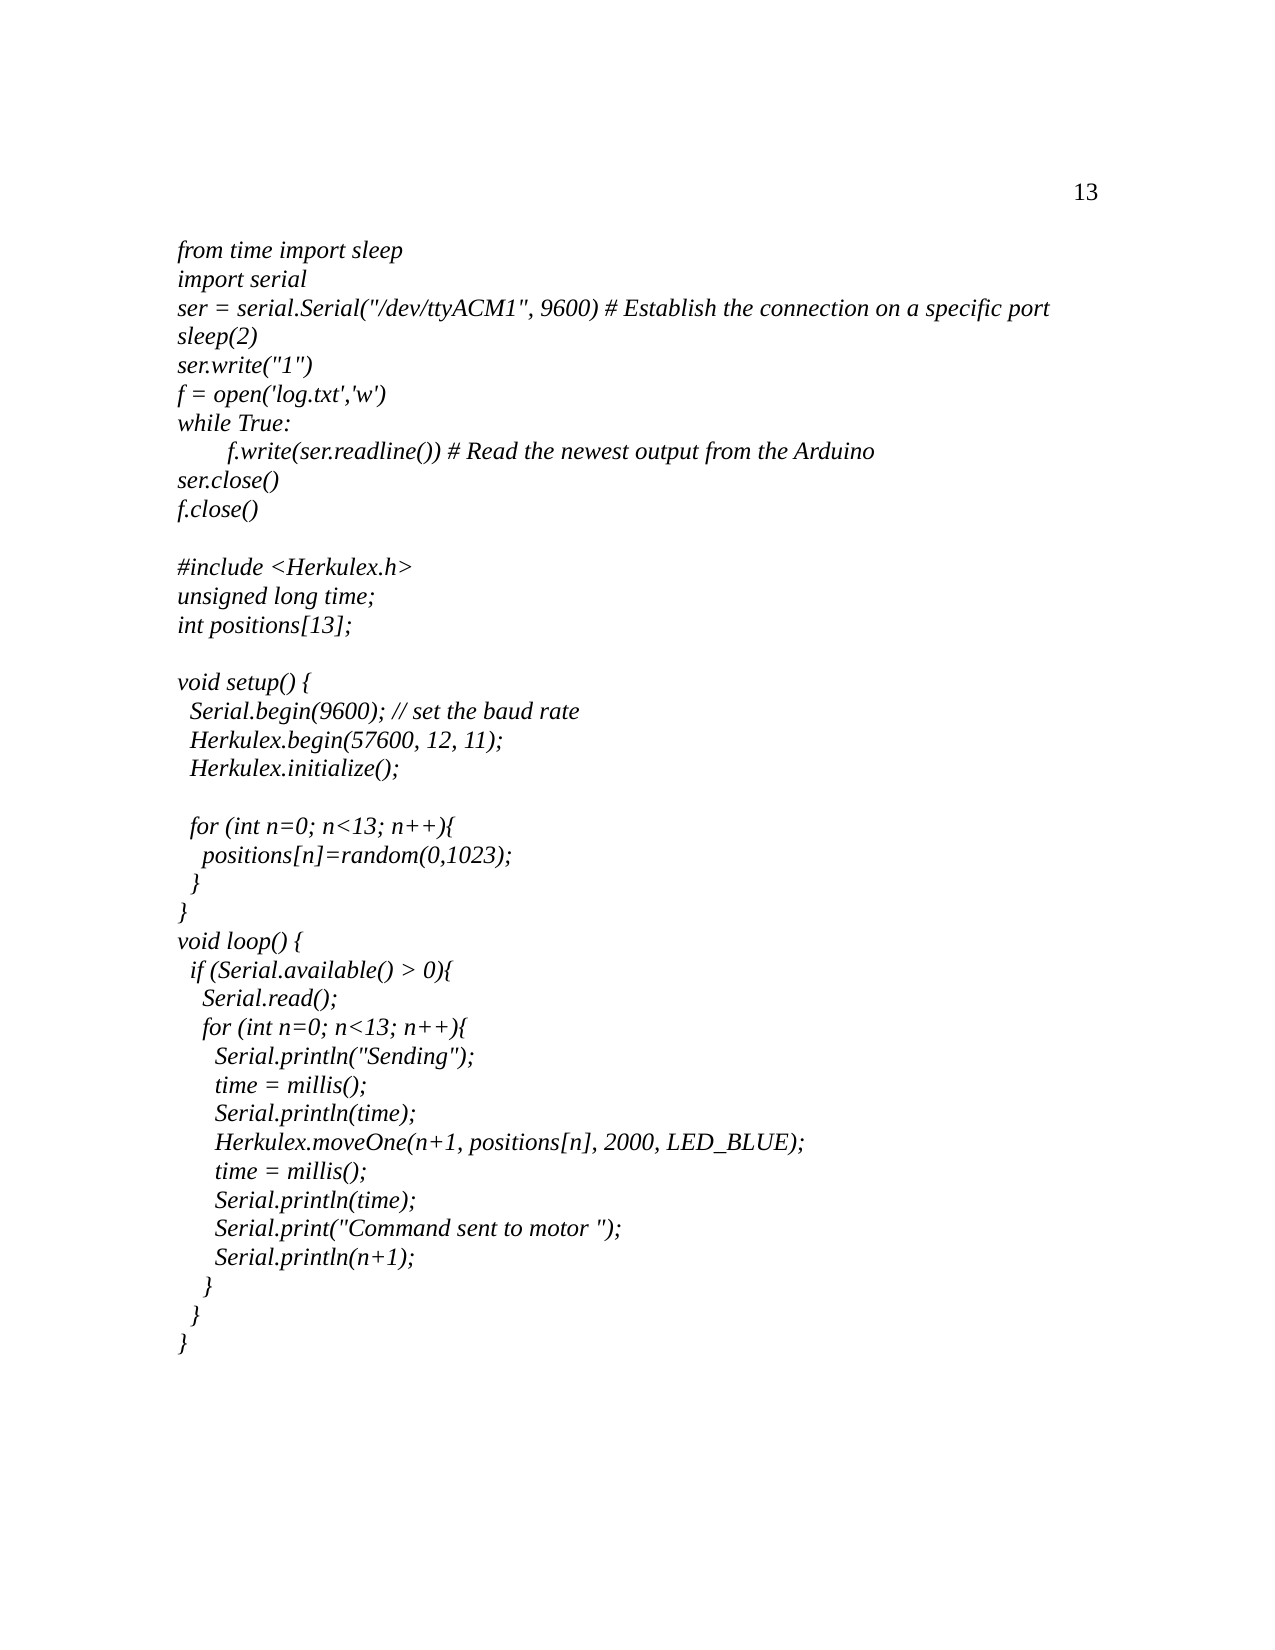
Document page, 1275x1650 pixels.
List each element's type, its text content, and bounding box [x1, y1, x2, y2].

text for (int n=0; n<13; n++){ [177, 1012, 1098, 1041]
text time = millis(); [177, 1070, 1098, 1098]
text Serial.read(); [177, 983, 1098, 1012]
text } [177, 1328, 1098, 1357]
text void setup() { [177, 667, 1098, 696]
text #include <Herkulex.h> [177, 552, 1098, 581]
text int positions[13]; [177, 610, 1098, 638]
text f.close() [177, 494, 1098, 523]
text if (Serial.available() > 0){ [177, 955, 1098, 983]
text Serial.println(time); [177, 1185, 1098, 1213]
text Herkulex.initialize(); [177, 753, 1098, 782]
text while True: [177, 408, 1098, 436]
text for (int n=0; n<13; n++){ [177, 811, 1098, 840]
text f = open('log.txt','w') [177, 379, 1098, 408]
text Serial.begin(9600); // set the baud rate [177, 696, 1098, 725]
text Herkulex.moveOne(n+1, positions[n], 2000, LED_BLUE); [177, 1127, 1098, 1156]
text } [177, 1271, 1098, 1300]
text Herkulex.begin(57600, 12, 11); [177, 725, 1098, 753]
text unsigned long time; [177, 581, 1098, 610]
text Serial.print("Command sent to motor "); [177, 1213, 1098, 1242]
text sleep(2) [177, 321, 1098, 350]
text void loop() { [177, 926, 1098, 955]
text } [177, 1300, 1098, 1328]
text ser = serial.Serial("/dev/ttyACM1", 9600) # Establish the connection on a specific port [177, 293, 1098, 321]
text f.write(ser.readline()) # Read the newest output from the Arduino [177, 436, 1098, 465]
text Serial.println("Sending"); [177, 1041, 1098, 1070]
text ser.close() [177, 465, 1098, 494]
text } [177, 897, 1098, 926]
text time = millis(); [177, 1156, 1098, 1185]
text ser.write("1") [177, 350, 1098, 379]
text Serial.println(time); [177, 1098, 1098, 1127]
text Serial.println(n+1); [177, 1242, 1098, 1271]
text } [177, 868, 1098, 897]
text positions[n]=random(0,1023); [177, 840, 1098, 868]
text import serial [177, 264, 1098, 293]
text from time import sleep [177, 235, 1098, 264]
